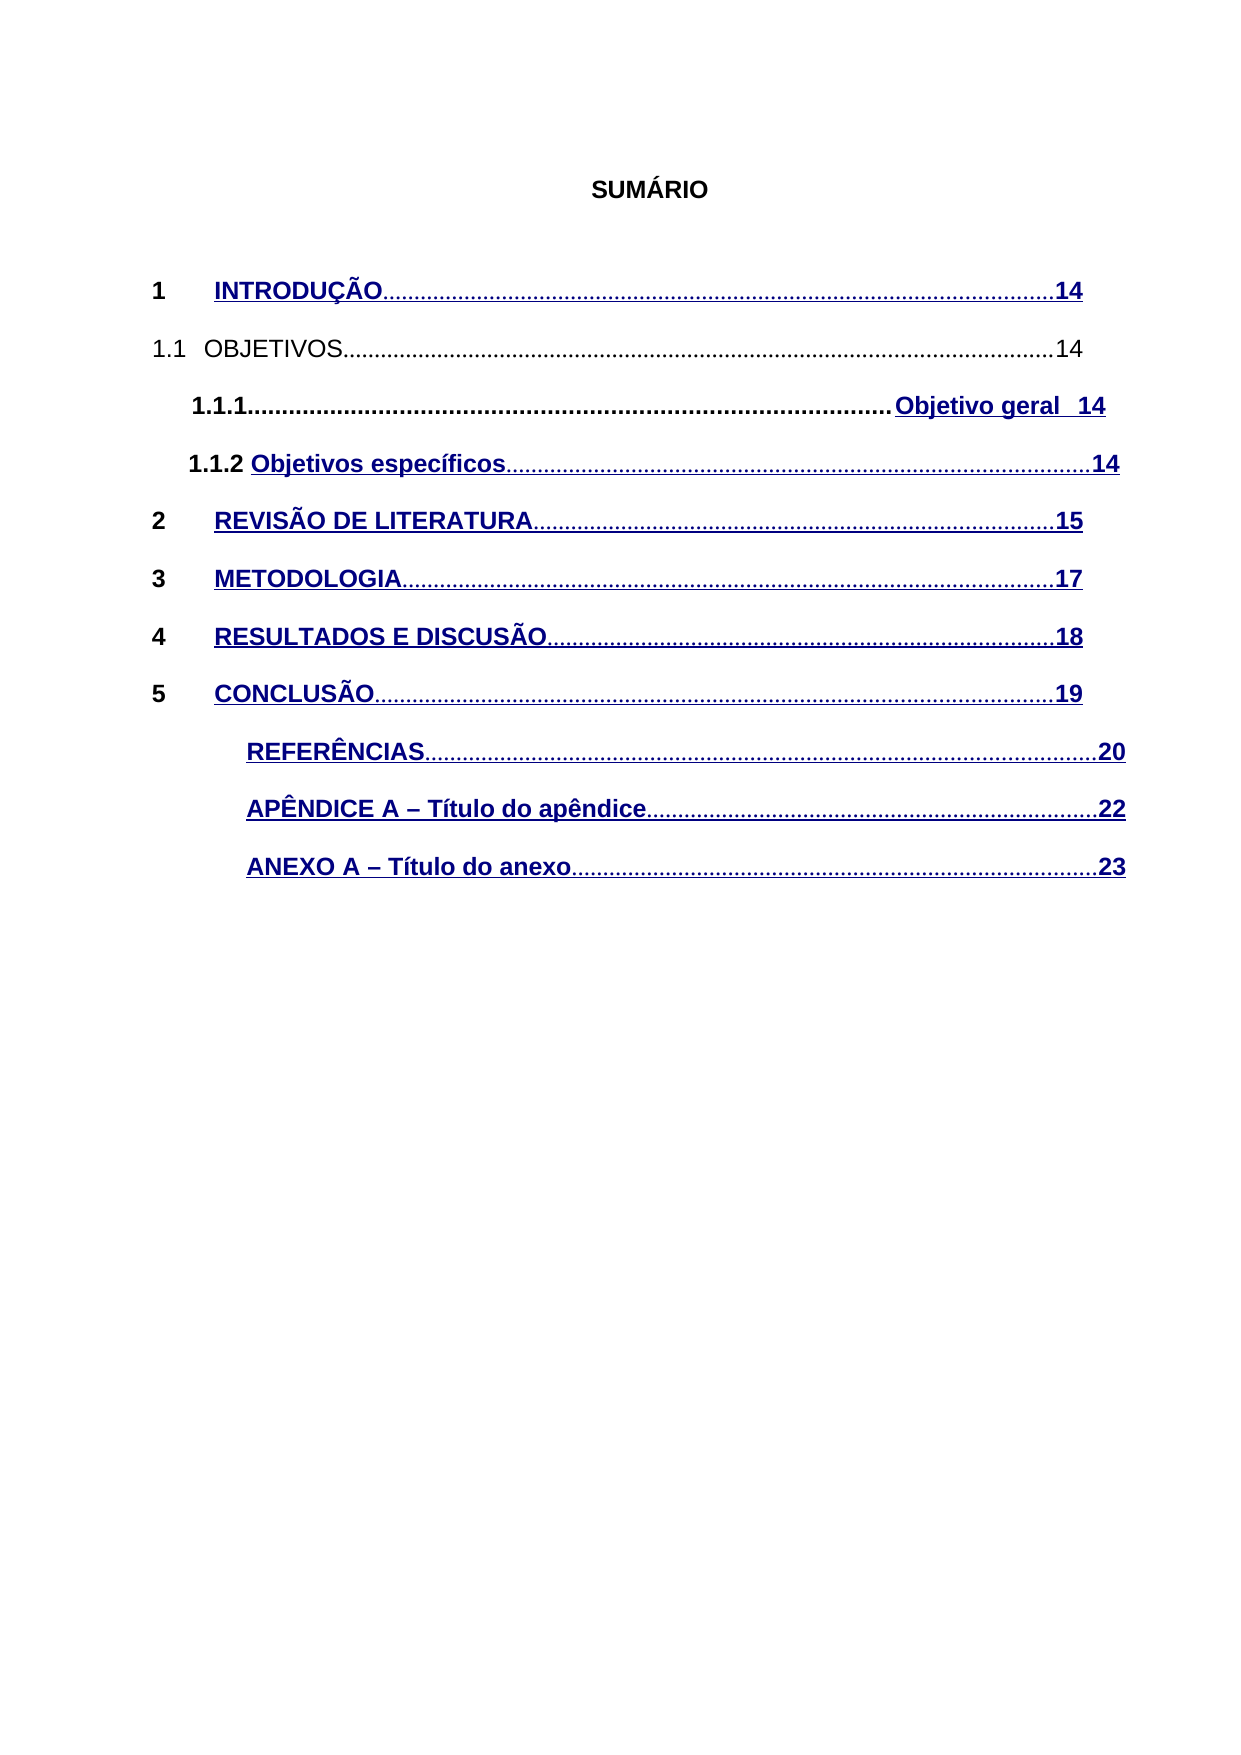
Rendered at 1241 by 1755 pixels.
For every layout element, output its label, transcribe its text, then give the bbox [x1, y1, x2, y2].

list RESULTADOS E DISCUSÃO 18 [104, 622, 1131, 650]
list INTRODUÇÃO 14 [104, 276, 1130, 305]
text SUMÁRIO [167, 175, 1132, 204]
list REVISÃO DE LITERATURA 15 [104, 506, 1131, 535]
list Objetivos específicos 14 [177, 449, 1130, 478]
text REFERÊNCIAS 20 [240, 737, 1132, 766]
list METODOLOGIA 17 [104, 564, 1130, 593]
text ANEXO A – Título do anexo 23 [240, 852, 1132, 881]
list OBJETIVOS 14 [104, 333, 1130, 362]
list Objetivo geral 14 [167, 391, 1130, 420]
text APÊNDICE A – Título do apêndice 22 [240, 794, 1132, 823]
list CONCLUSÃO 19 [104, 679, 1130, 708]
